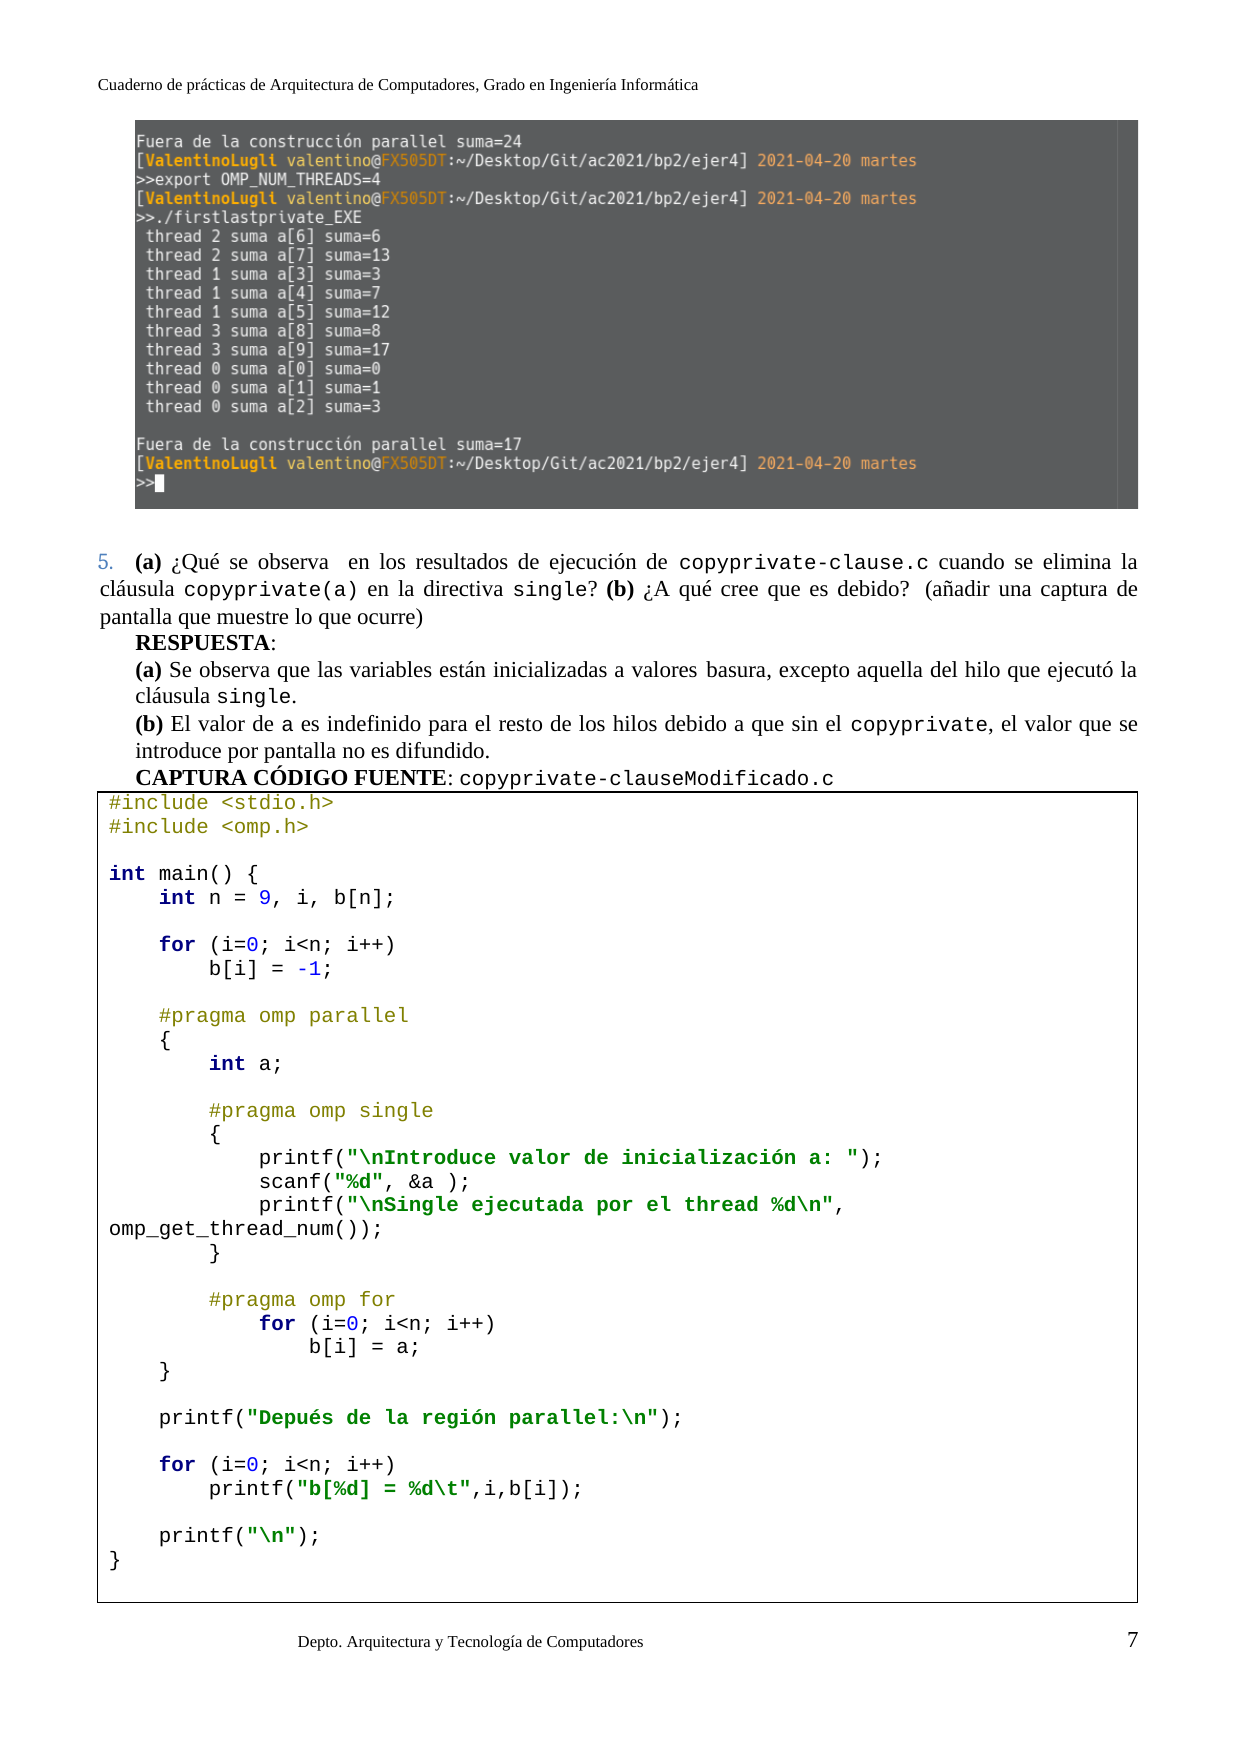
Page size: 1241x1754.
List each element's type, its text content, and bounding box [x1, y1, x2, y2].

list (a) ¿Qué se observa en los resultados de ejecución de copyprivate-clause.c cuando se elimina la cláusula copyprivate(a) en la directiva single? (b) ¿A qué cree que es debido? (añadir una captura de pantalla que muestre lo que ocurre) [98, 548, 1138, 629]
text (a) Se observa que las variables están inicializadas a valores basura, excepto aquella del hilo que ejecutó la cláusula single. [135, 656, 1138, 710]
text (b) El valor de a es indefinido para el resto de los hilos debido a que sin el copyprivate, el valor que se introduce por pantalla no es difundido. [135, 710, 1138, 764]
text CAPTURA CÓDIGO FUENTE: copyprivate-clauseModificado.c [135, 764, 1138, 791]
picture [135, 120, 1139, 509]
text RESPUESTA: [135, 629, 1138, 656]
table_header #include <stdio.h> #include <omp.h> int main() { int n = 9, i, b[n]; for (i=0; i<n; i++) b[i] = -1; #pragma omp parallel { int a; #pragma omp single { printf("\nIntroduce valor de inicialización a: "); scanf("%d", &a ); printf("\nSingle ejecutada por el thread %d\n", omp_get_thread_num()); } #pragma omp for for (i=0; i<n; i++) b[i] = a; } printf("Depués de la región parallel:\n"); for (i=0; i<n; i++) printf("b[%d] = %d\t",i,b[i]); printf("\n"); } [98, 793, 1137, 1602]
